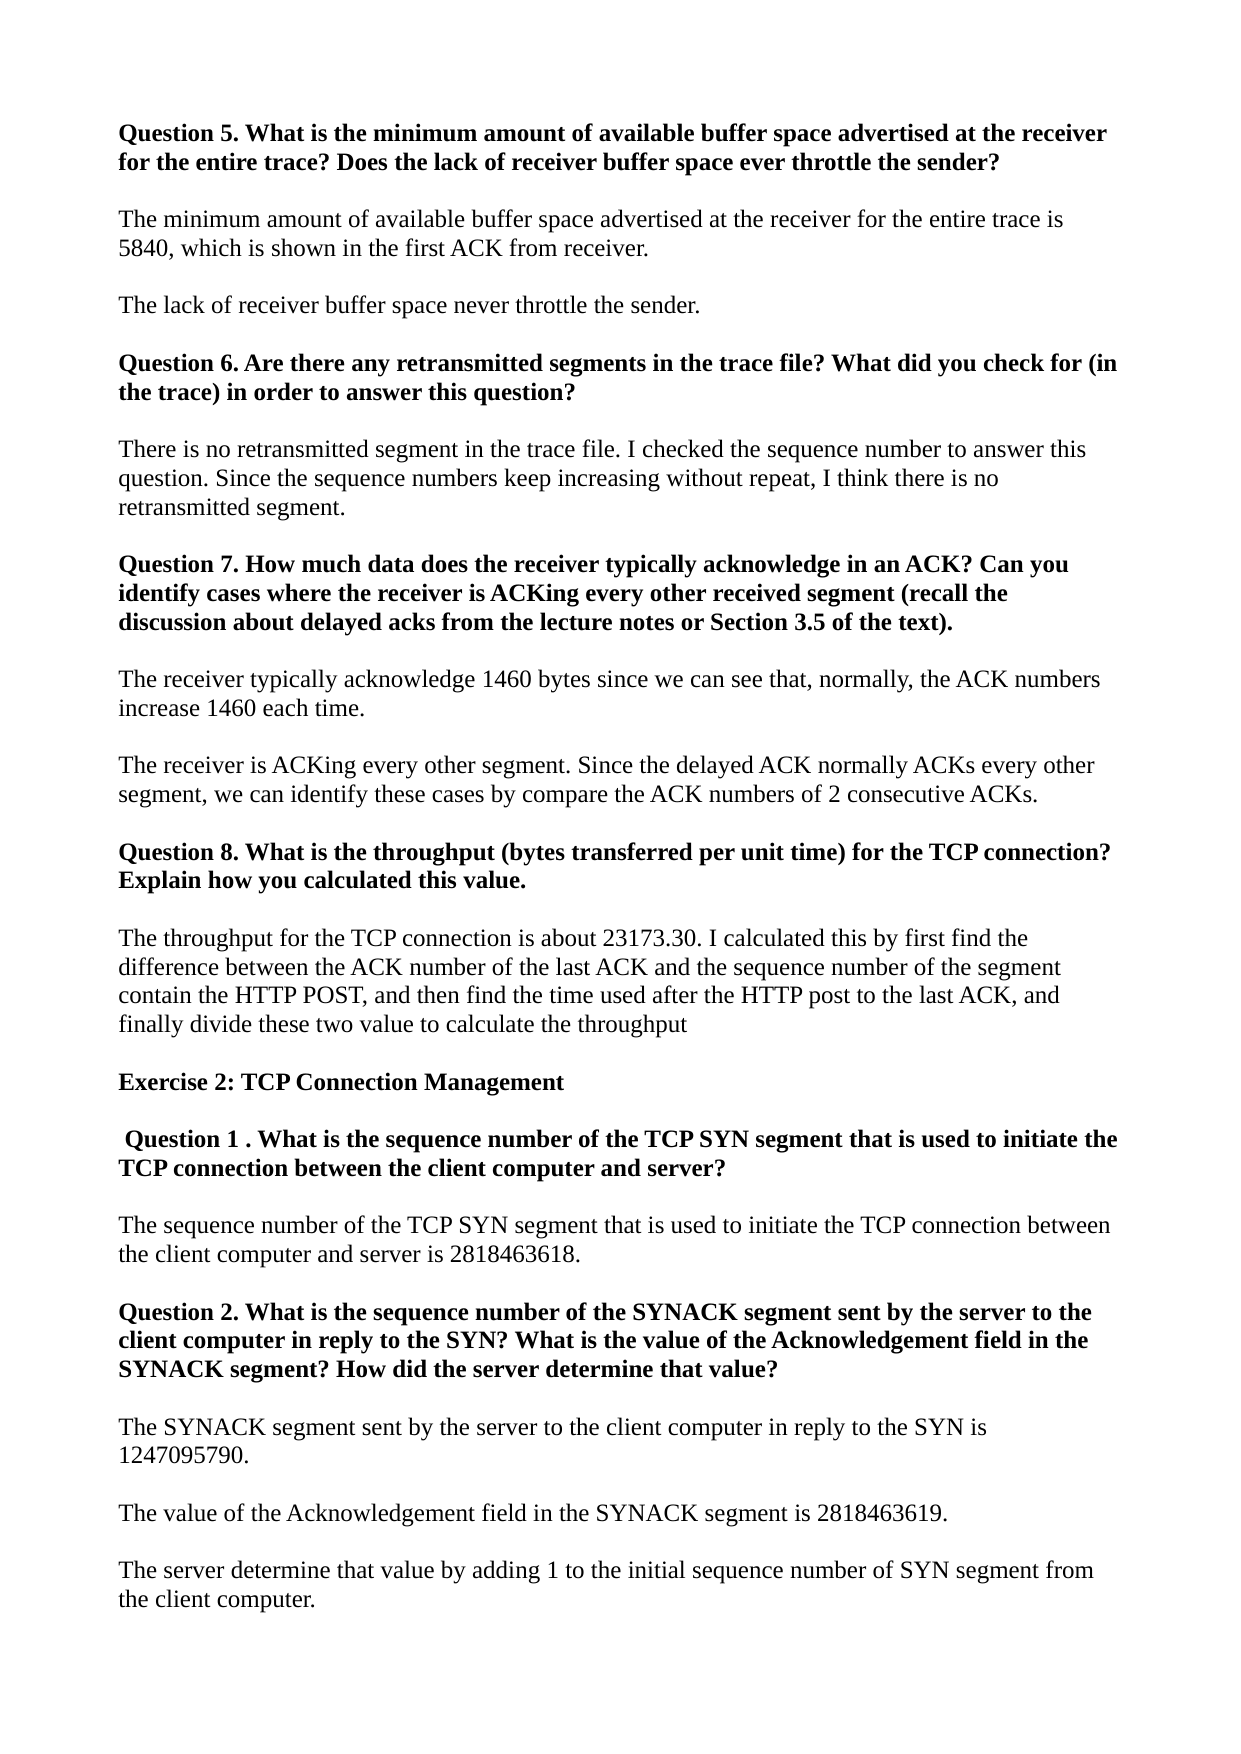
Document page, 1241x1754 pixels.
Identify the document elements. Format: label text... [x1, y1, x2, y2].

text Question 1 . What is the sequence number of the TCP SYN segment that is used to initiate the TCP connection between the client computer and server? [118, 1124, 1122, 1182]
text Question 5. What is the minimum amount of available buffer space advertised at the receiver for the entire trace? Does the lack of receiver buffer space ever throttle the sender? [118, 118, 1122, 176]
text Exercise 2: TCP Connection Management [118, 1067, 1122, 1096]
text Question 6. Are there any retransmitted segments in the trace file? What did you check for (in the trace) in order to answer this question? [118, 348, 1122, 406]
text The sequence number of the TCP SYN segment that is used to initiate the TCP connection between the client computer and server is 2818463618. [118, 1211, 1122, 1268]
text The server determine that value by adding 1 to the initial sequence number of SYN segment from the client computer. [118, 1556, 1122, 1613]
text Question 8. What is the throughput (bytes transferred per unit time) for the TCP connection? Explain how you calculated this value. [118, 837, 1122, 894]
text There is no retransmitted segment in the trace file. I checked the sequence number to answer this question. Since the sequence numbers keep increasing without repeat, I think there is no retransmitted segment. [118, 434, 1122, 521]
text The receiver is ACKing every other segment. Since the delayed ACK normally ACKs every other segment, we can identify these cases by compare the ACK numbers of 2 consecutive ACKs. [118, 751, 1122, 808]
text The lack of receiver buffer space never throttle the sender. [118, 291, 1122, 319]
text The minimum amount of available buffer space advertised at the receiver for the entire trace is 5840, which is shown in the first ACK from receiver. [118, 204, 1122, 262]
text Question 7. How much data does the receiver typically acknowledge in an ACK? Can you identify cases where the receiver is ACKing every other received segment (recall the discussion about delayed acks from the lecture notes or Section 3.5 of the text). [118, 549, 1122, 636]
text The value of the Acknowledgement field in the SYNACK segment is 2818463619. [118, 1498, 1122, 1527]
text The receiver typically acknowledge 1460 bytes since we can see that, normally, the ACK numbers increase 1460 each time. [118, 664, 1122, 722]
text The SYNACK segment sent by the server to the client computer in reply to the SYN is 1247095790. [118, 1412, 1122, 1469]
text Question 2. What is the sequence number of the SYNACK segment sent by the server to the client computer in reply to the SYN? What is the value of the Acknowledgement field in the SYNACK segment? How did the server determine that value? [118, 1297, 1122, 1383]
text The throughput for the TCP connection is about 23173.30. I calculated this by first find the difference between the ACK number of the last ACK and the sequence number of the segment contain the HTTP POST, and then find the time used after the HTTP post to the last ACK, and finally divide these two value to calculate the throughput [118, 923, 1122, 1038]
